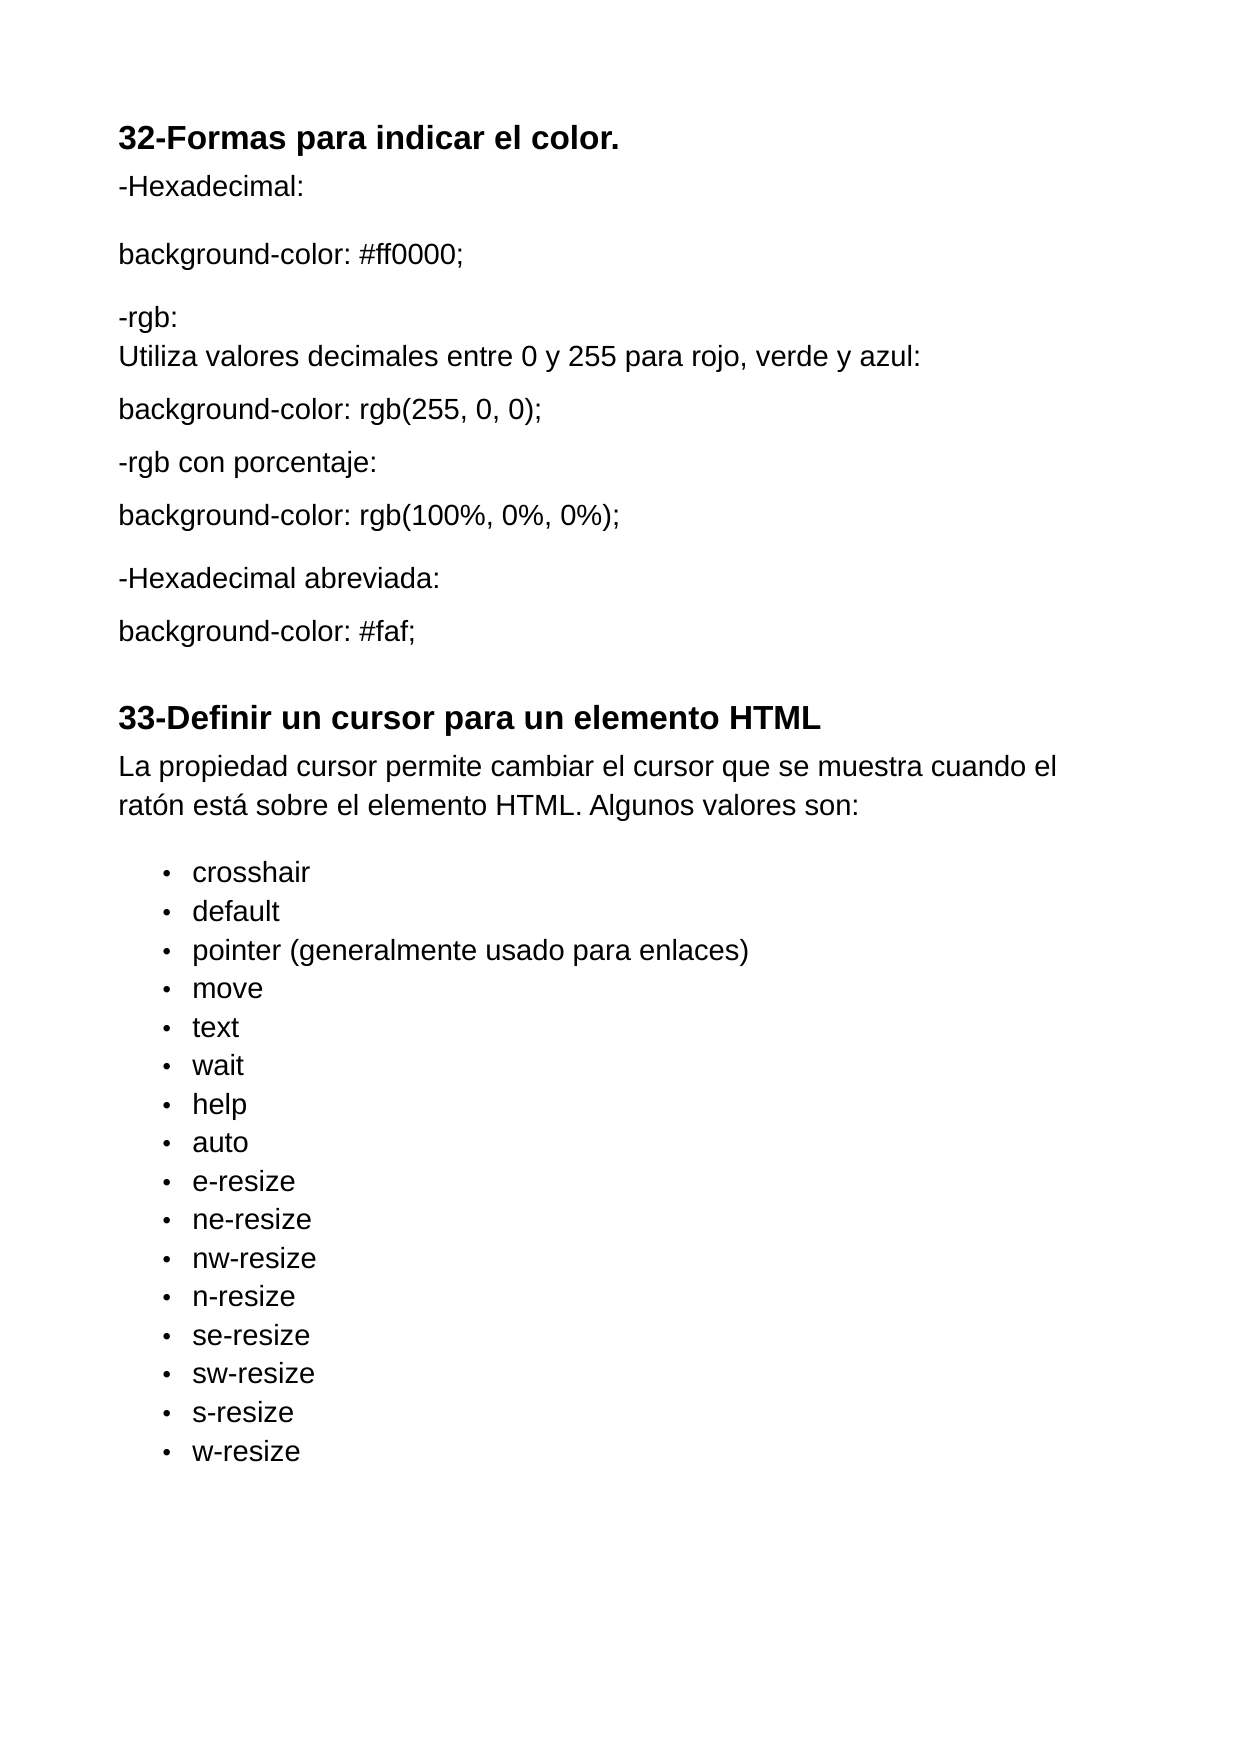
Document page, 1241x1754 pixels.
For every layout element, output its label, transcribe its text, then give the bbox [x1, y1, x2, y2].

text -rgb: Utiliza valores decimales entre 0 y 255 para rojo, verde y azul: [118, 300, 1122, 372]
text La propiedad cursor permite cambiar el cursor que se muestra cuando el ratón está sobre el elemento HTML. Algunos valores son: [118, 749, 1122, 821]
text background-color: #faf; [118, 614, 1122, 648]
list help [162, 1087, 1122, 1120]
list move [162, 971, 1122, 1005]
text -Hexadecimal abreviada: [118, 561, 1122, 594]
list crosshair [162, 856, 1122, 889]
list wait [162, 1048, 1122, 1082]
subtitle 32-Formas para indicar el color. [118, 118, 1122, 157]
list auto [162, 1125, 1122, 1159]
list ne-resize [162, 1202, 1122, 1236]
list n-resize [162, 1279, 1122, 1313]
list nw-resize [162, 1241, 1122, 1274]
list se-resize [162, 1318, 1122, 1352]
text background-color: #ff0000; [118, 237, 1122, 271]
list text [162, 1010, 1122, 1043]
list w-resize [162, 1434, 1122, 1467]
text background-color: rgb(100%, 0%, 0%); [118, 498, 1122, 532]
subtitle 33-Definir un cursor para un elemento HTML [118, 698, 1122, 736]
list e-resize [162, 1164, 1122, 1197]
list default [162, 894, 1122, 928]
text -Hexadecimal: [118, 169, 1122, 203]
list s-resize [162, 1395, 1122, 1429]
list pointer (generalmente usado para enlaces) [162, 933, 1122, 966]
text -rgb con porcentaje: [118, 445, 1122, 478]
text background-color: rgb(255, 0, 0); [118, 392, 1122, 425]
list sw-resize [162, 1357, 1122, 1390]
